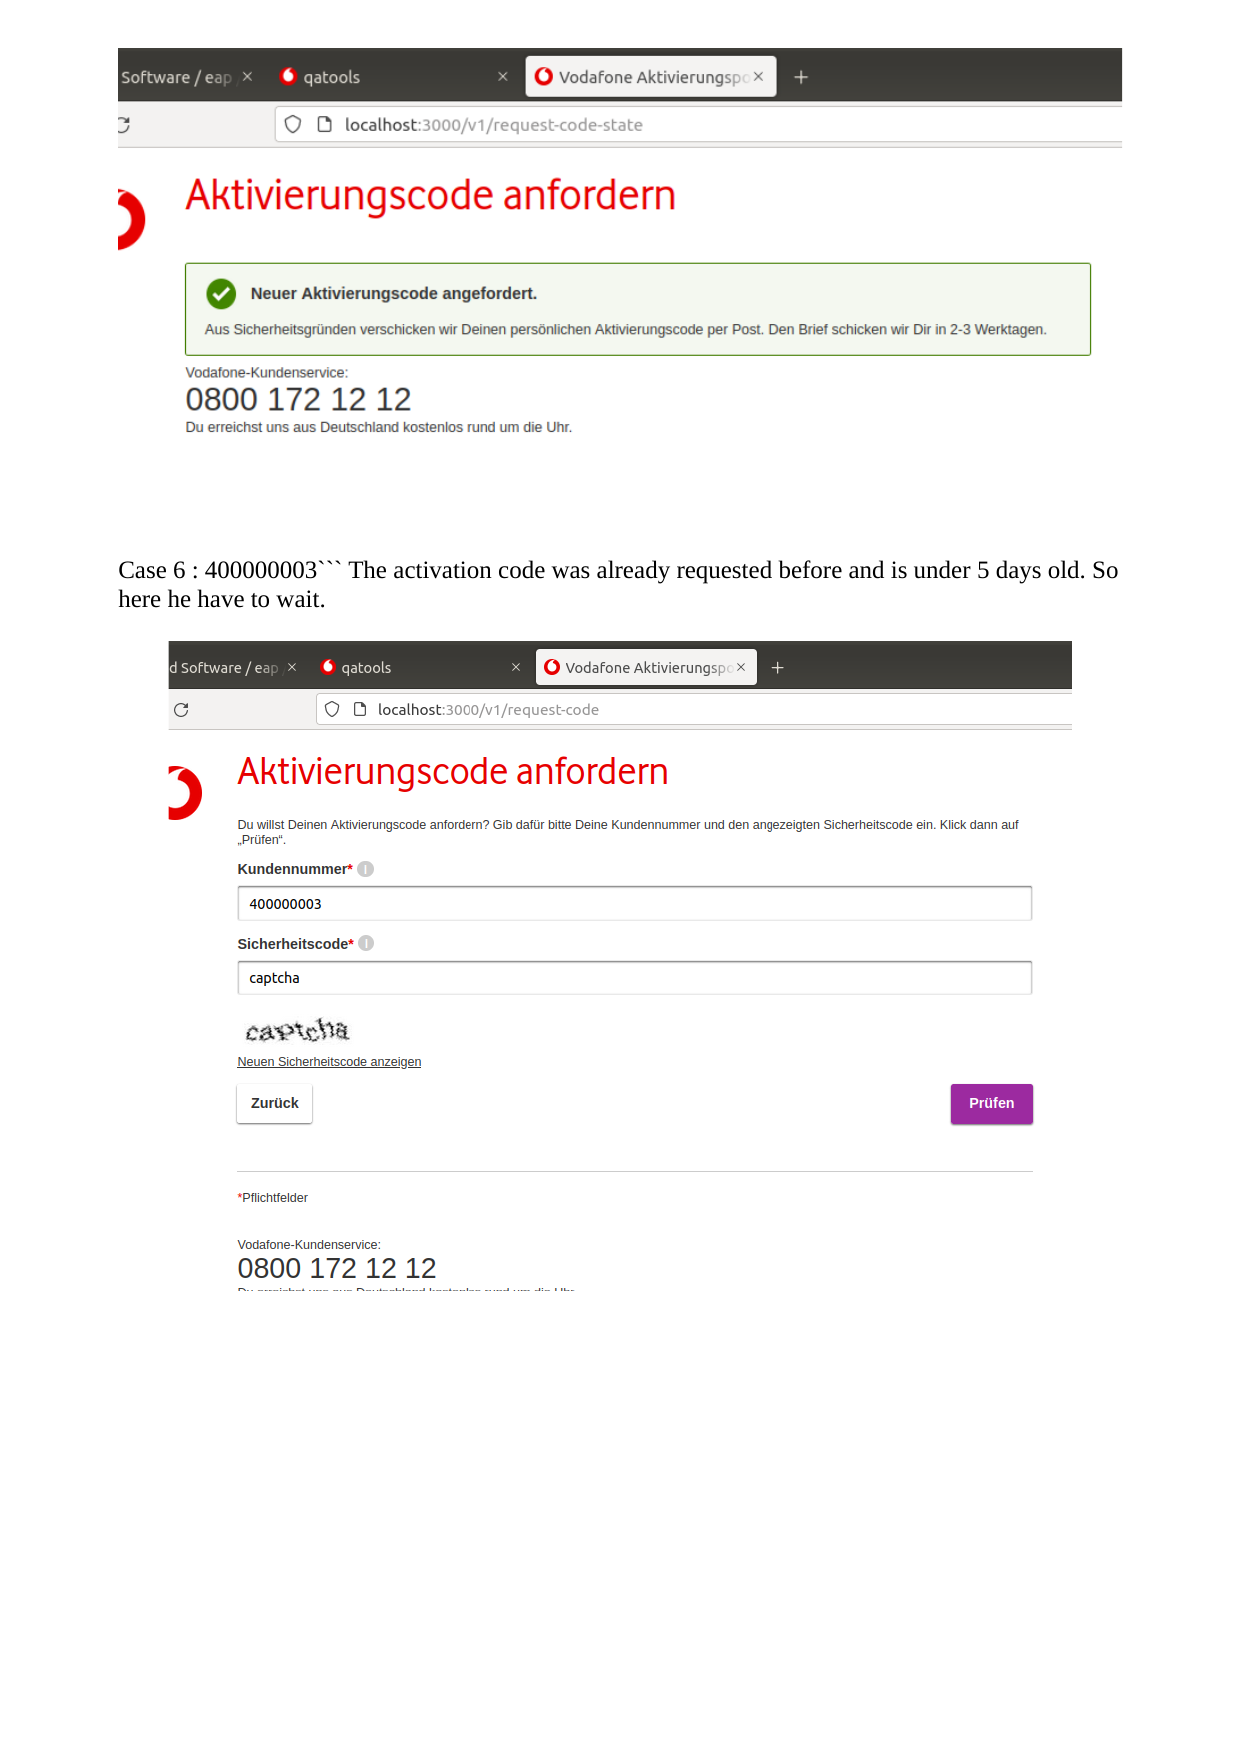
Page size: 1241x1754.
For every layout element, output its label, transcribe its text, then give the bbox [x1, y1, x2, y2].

text Case 6 : 400000003``` The activation code was already requested before and is under 5 days old. So here he have to wait. [118, 555, 1122, 613]
picture [118, 48, 1123, 498]
picture [168, 641, 1072, 1291]
